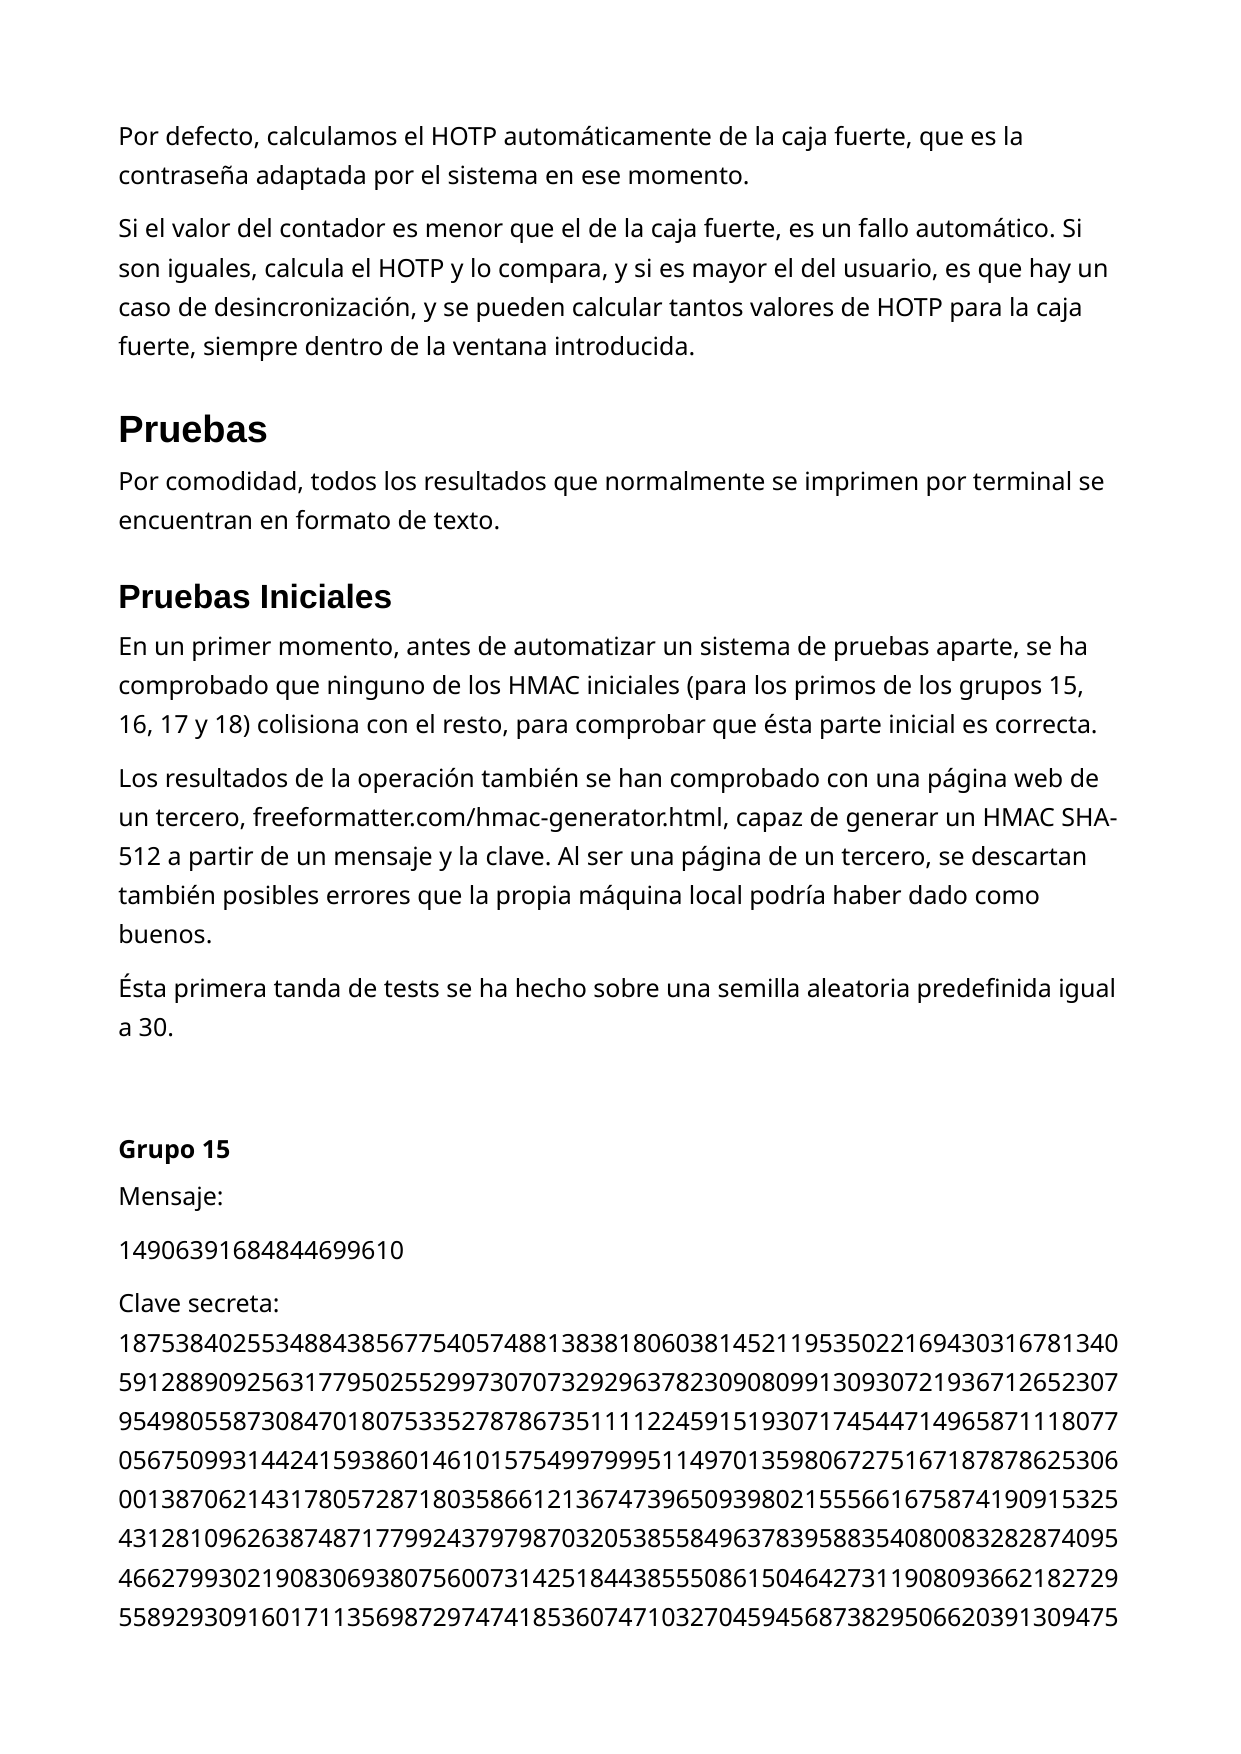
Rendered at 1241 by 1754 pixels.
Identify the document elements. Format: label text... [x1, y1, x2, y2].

text Los resultados de la operación también se han comprobado con una página web de un tercero, freeformatter.com/hmac-generator.html, capaz de generar un HMAC SHA-512 a partir de un mensaje y la clave. Al ser una página de un tercero, se descartan también posibles errores que la propia máquina local podría haber dado como buenos. [118, 760, 1122, 951]
text En un primer momento, antes de automatizar un sistema de pruebas aparte, se ha comprobado que ninguno de los HMAC iniciales (para los primos de los grupos 15, 16, 17 y 18) colisiona con el resto, para comprobar que ésta parte inicial es correcta. [118, 628, 1122, 741]
subtitle Pruebas Iniciales [118, 577, 1122, 616]
text 14906391684844699610 [118, 1232, 1122, 1266]
text Por comodidad, todos los resultados que normalmente se imprimen por terminal se encuentran en formato de texto. [118, 463, 1122, 537]
text Ésta primera tanda de tests se ha hecho sobre una semilla aleatoria predefinida igual a 30. [118, 971, 1122, 1044]
subtitle Grupo 15 [118, 1132, 1122, 1166]
text Mensaje: [118, 1179, 1122, 1213]
text Por defecto, calculamos el HOTP automáticamente de la caja fuerte, que es la contraseña adaptada por el sistema en ese momento. [118, 118, 1122, 191]
text Si el valor del contador es menor que el de la caja fuerte, es un fallo automático. Si son iguales, calcula el HOTP y lo compara, y si es mayor el del usuario, es que hay un caso de desincronización, y se pueden calcular tantos valores de HOTP para la caja fuerte, siempre dentro de la ventana introducida. [118, 211, 1122, 363]
subtitle Pruebas [118, 407, 1122, 451]
text Clave secreta: 18753840255348843856775405748813838180603814521195350221694303167813405912889092563177950255299730707329296378230908099130930721936712652307954980558730847018075335278786735111122459151930717454471496587111807705675099314424159386014610157549979995114970135980672751671878786253060013870621431780572871803586612136747396509398021555661675874190915325431281096263874871779924379798703205385584963783958835408008328287409546627993021908306938075600731425184438555086150464273119080936621827295589293091601711356987297474185360747103270459456873829506620391309475 [118, 1286, 1122, 1633]
